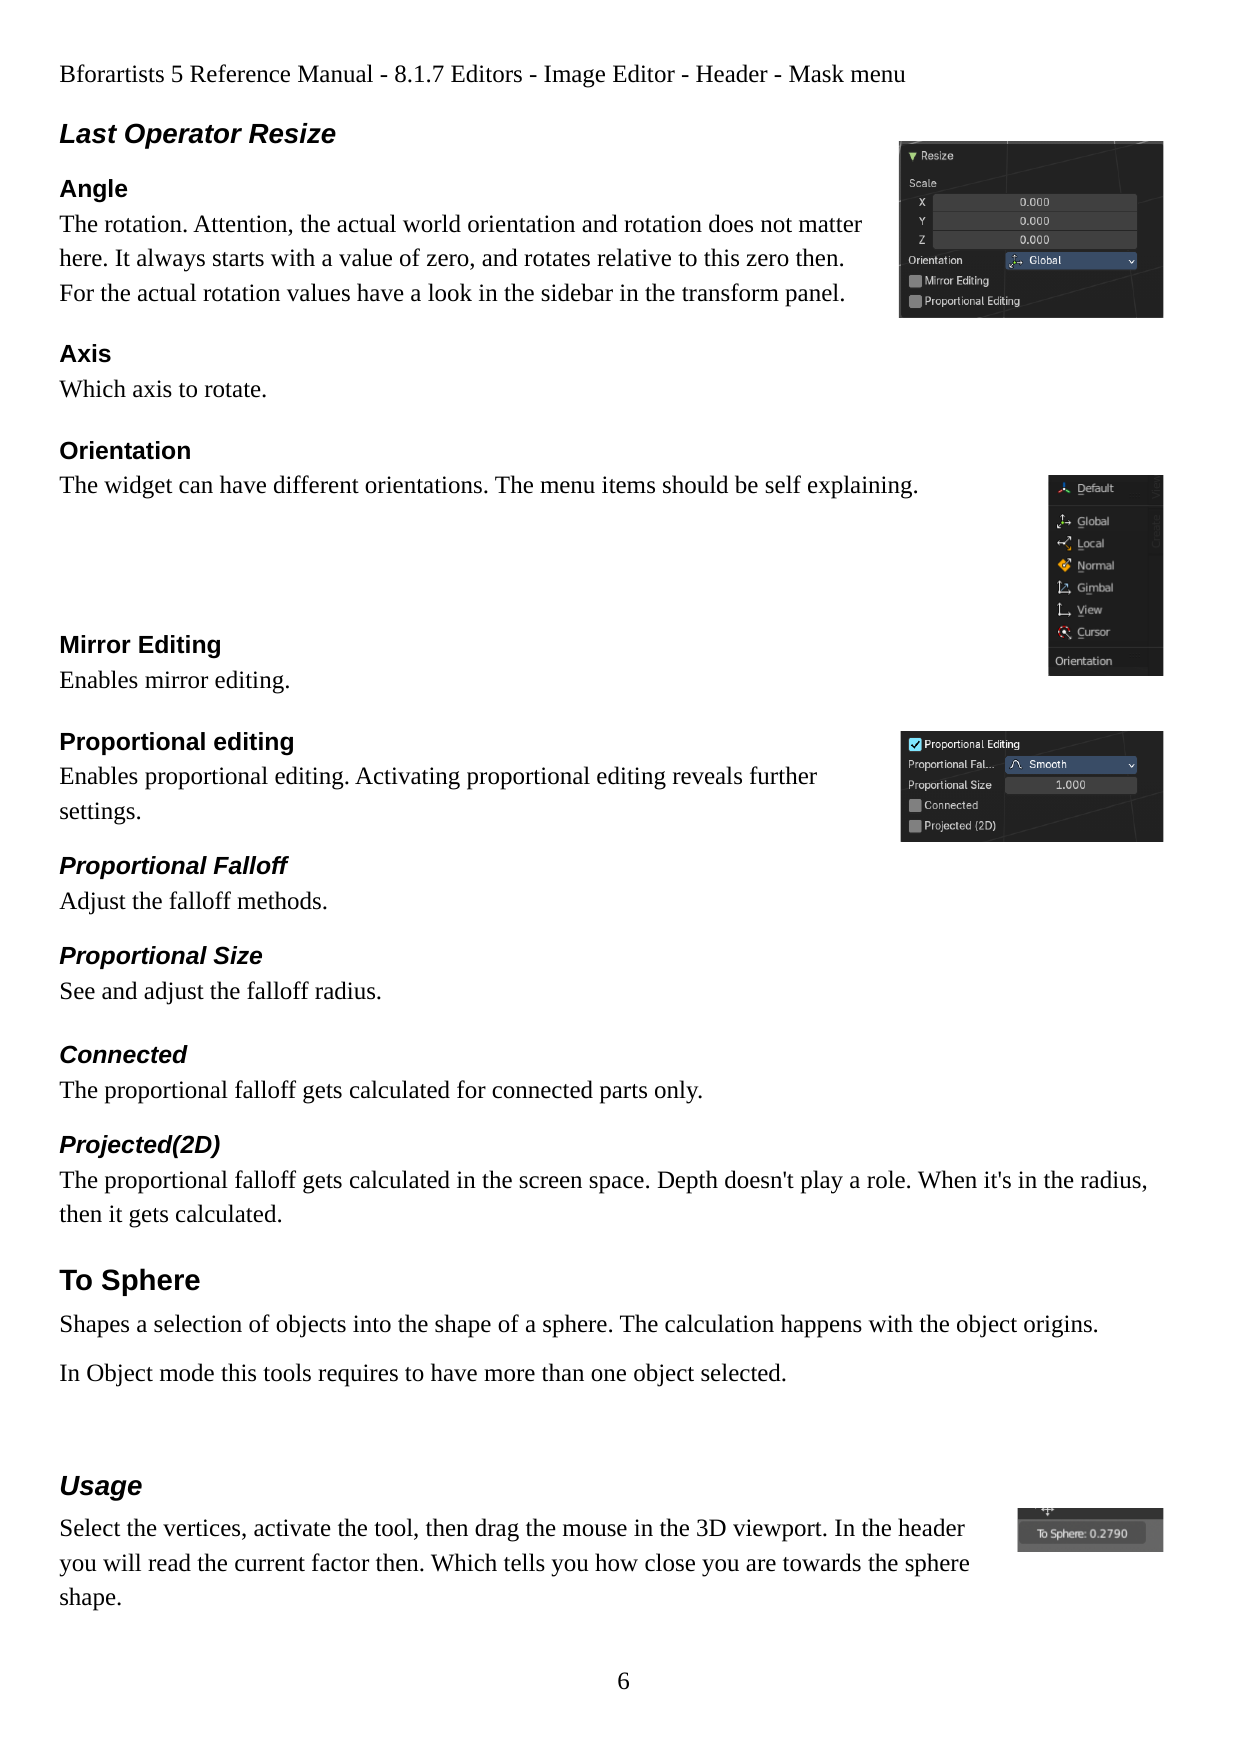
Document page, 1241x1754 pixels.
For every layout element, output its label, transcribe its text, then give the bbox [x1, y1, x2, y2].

picture [1048, 475, 1164, 676]
subtitle [1164, 174, 1181, 203]
subtitle [1164, 630, 1181, 659]
subtitle Orientation [59, 436, 1181, 464]
text Select the vertices, activate the tool, then drag the mouse in the 3D viewport. In the header you will read the current factor then. Which tells you how close you are towards the sphere shape. [59, 1513, 1181, 1611]
text Which axis to rotate. [59, 374, 1181, 403]
subtitle Last Operator Resize [59, 117, 1181, 149]
subtitle Proportional Falloff [59, 851, 1181, 880]
picture [900, 731, 1164, 842]
text Enables proportional editing. Activating proportional editing reveals further settings. [59, 761, 900, 825]
subtitle Connected [59, 1040, 1181, 1068]
text Shapes a selection of objects into the shape of a sphere. The calculation happens with the object origins. [59, 1309, 1181, 1338]
subtitle Projected(2D) [59, 1130, 1181, 1158]
text In Object mode this tools requires to have more than one object selected. [59, 1358, 1181, 1387]
picture [1017, 1508, 1164, 1552]
text The proportional falloff gets calculated in the screen space. Depth doesn't play a role. When it's in the radius, then it gets calculated. [59, 1165, 1181, 1228]
subtitle Usage [59, 1469, 1181, 1501]
subtitle Proportional editing [59, 727, 1181, 755]
subtitle Axis [59, 339, 1181, 368]
subtitle Angle [59, 174, 898, 203]
subtitle Proportional Size [59, 941, 1181, 970]
text Enables mirror editing. [59, 665, 1181, 694]
text Adjust the falloff methods. [59, 886, 1181, 915]
subtitle Mirror Editing [59, 630, 1048, 659]
text See and adjust the falloff radius. [59, 976, 1181, 1005]
text The widget can have different orientations. The menu items should be self explaining. [59, 471, 1181, 499]
text The proportional falloff gets calculated for connected parts only. [59, 1075, 1181, 1103]
picture [898, 141, 1164, 318]
text The rotation. Attention, the actual world orientation and rotation does not matter here. It always starts with a value of zero, and rotates relative to this zero then. For the actual rotation values have a look in the sidebar in the transform panel. [59, 209, 898, 307]
subtitle To Sphere [59, 1263, 1181, 1297]
